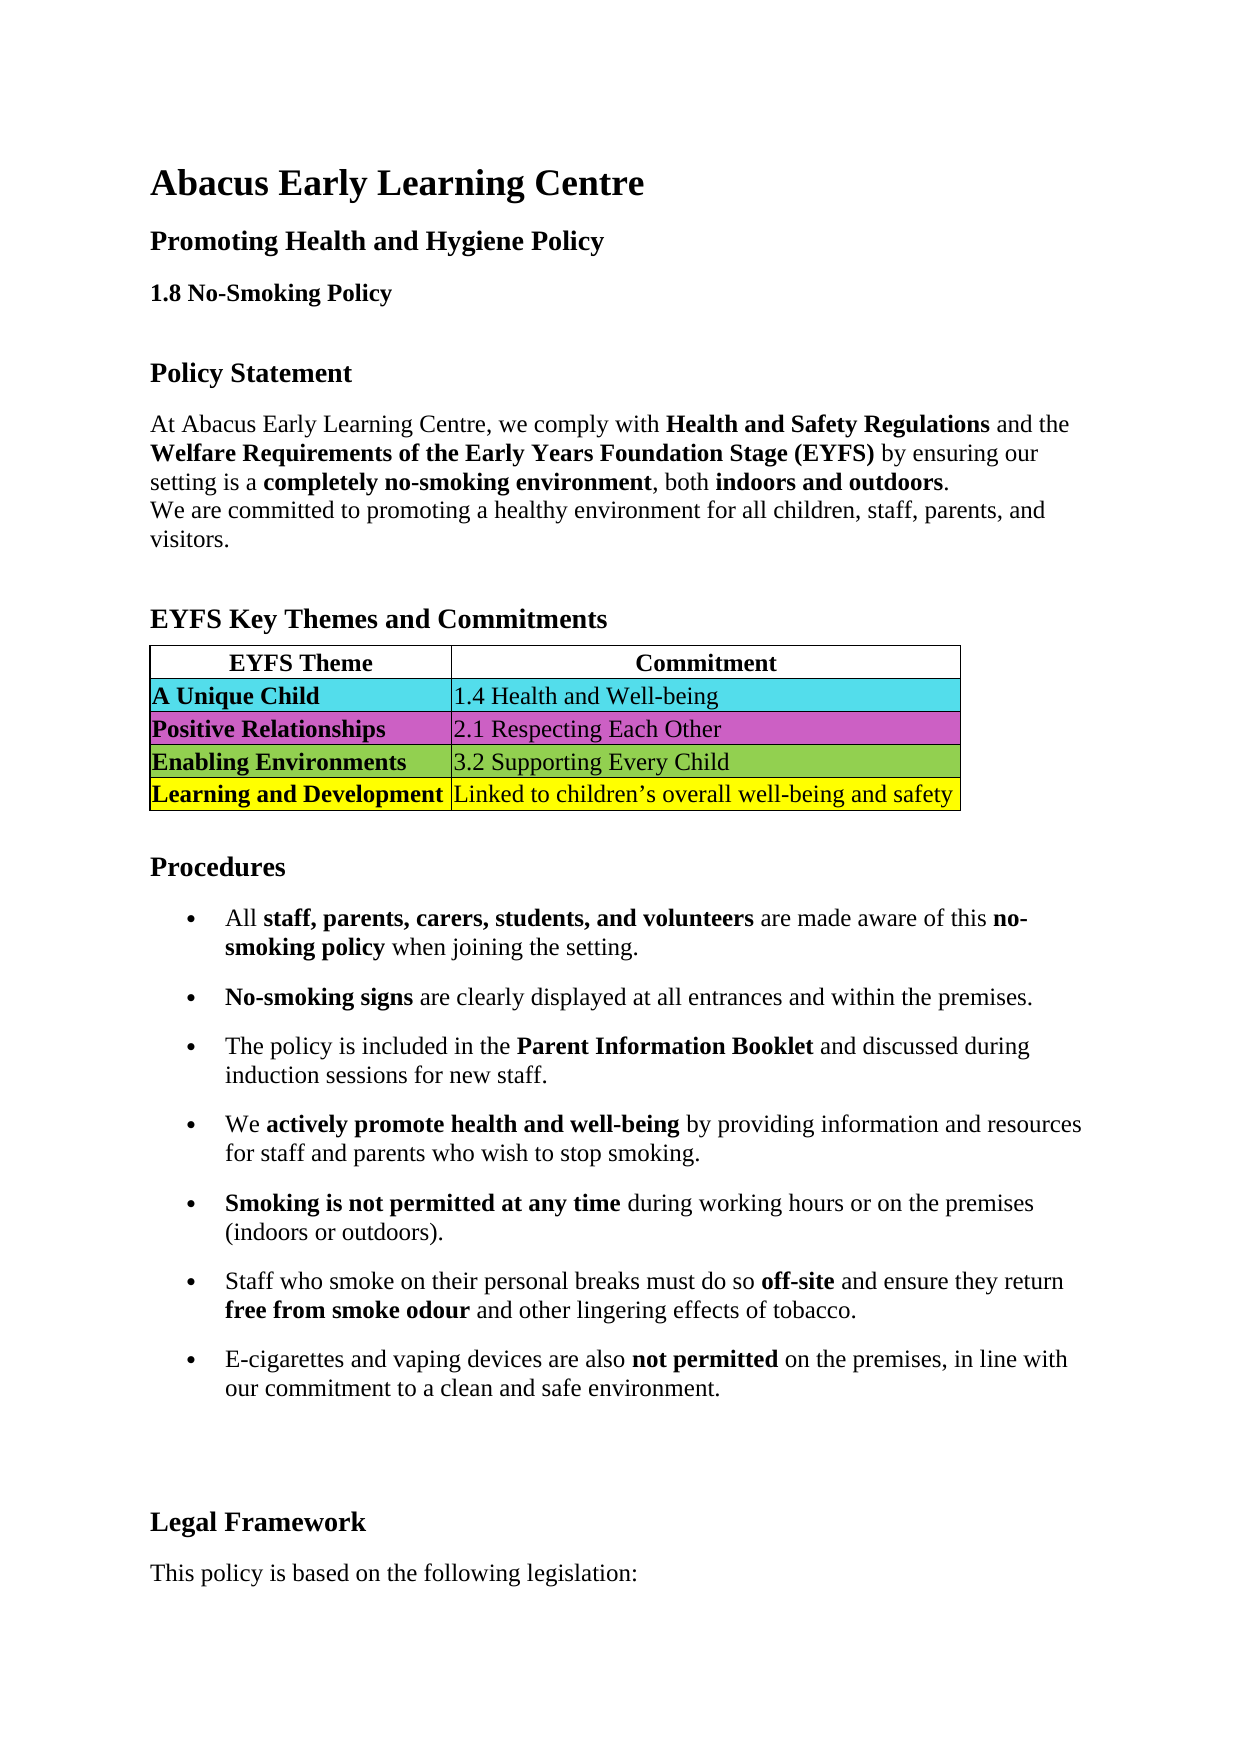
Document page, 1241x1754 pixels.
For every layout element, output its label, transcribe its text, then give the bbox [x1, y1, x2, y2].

list E-cigarettes and vaping devices are also not permitted on the premises, in line with our commitment to a clean and safe environment. [187, 1344, 1090, 1402]
table_cell 1.4 Health and Well-being [452, 679, 960, 711]
table_cell 2.1 Respecting Each Other [452, 712, 960, 744]
list All staff, parents, carers, students, and volunteers are made aware of this no-smoking policy when joining the setting. [187, 903, 1090, 961]
list The policy is included in the Parent Information Booklet and discussed during induction sessions for new staff. [187, 1031, 1090, 1089]
table_cell Learning and Development [151, 778, 451, 810]
table_cell Enabling Environments [151, 745, 451, 777]
table_header EYFS Theme [151, 646, 451, 678]
list No-smoking signs are clearly displayed at all entrances and within the premises. [187, 982, 1090, 1010]
table_cell Linked to children’s overall well-being and safety [452, 778, 960, 810]
text Procedures [150, 850, 1090, 882]
text At Abacus Early Learning Centre, we comply with Health and Safety Regulations and the Welfare Requirements of the Early Years Foundation Stage (EYFS) by ensuring our setting is a completely no-smoking environment, both indoors and outdoors. We are committed to promoting a healthy environment for all children, staff, parents, and visitors. [150, 409, 1090, 553]
list We actively promote health and well-being by providing information and resources for staff and parents who wish to stop smoking. [187, 1109, 1090, 1167]
text 1.8 No-Smoking Policy [150, 278, 1090, 306]
text Policy Statement [150, 356, 1090, 388]
text Promoting Health and Hygiene Policy [150, 224, 1090, 257]
list Smoking is not permitted at any time during working hours or on the premises (indoors or outdoors). [187, 1188, 1090, 1245]
text Abacus Early Learning Centre [150, 160, 1090, 203]
text Legal Framework [150, 1505, 1090, 1537]
table_cell 3.2 Supporting Every Child [452, 745, 960, 777]
text This policy is based on the following legislation: [150, 1558, 1090, 1587]
table_cell A Unique Child [151, 679, 451, 711]
table_cell Positive Relationships [151, 712, 451, 744]
text EYFS Key Themes and Commitments [150, 602, 1090, 635]
table_header Commitment [452, 646, 960, 678]
list Staff who smoke on their personal breaks must do so off-site and ensure they return free from smoke odour and other lingering effects of tobacco. [187, 1266, 1090, 1324]
